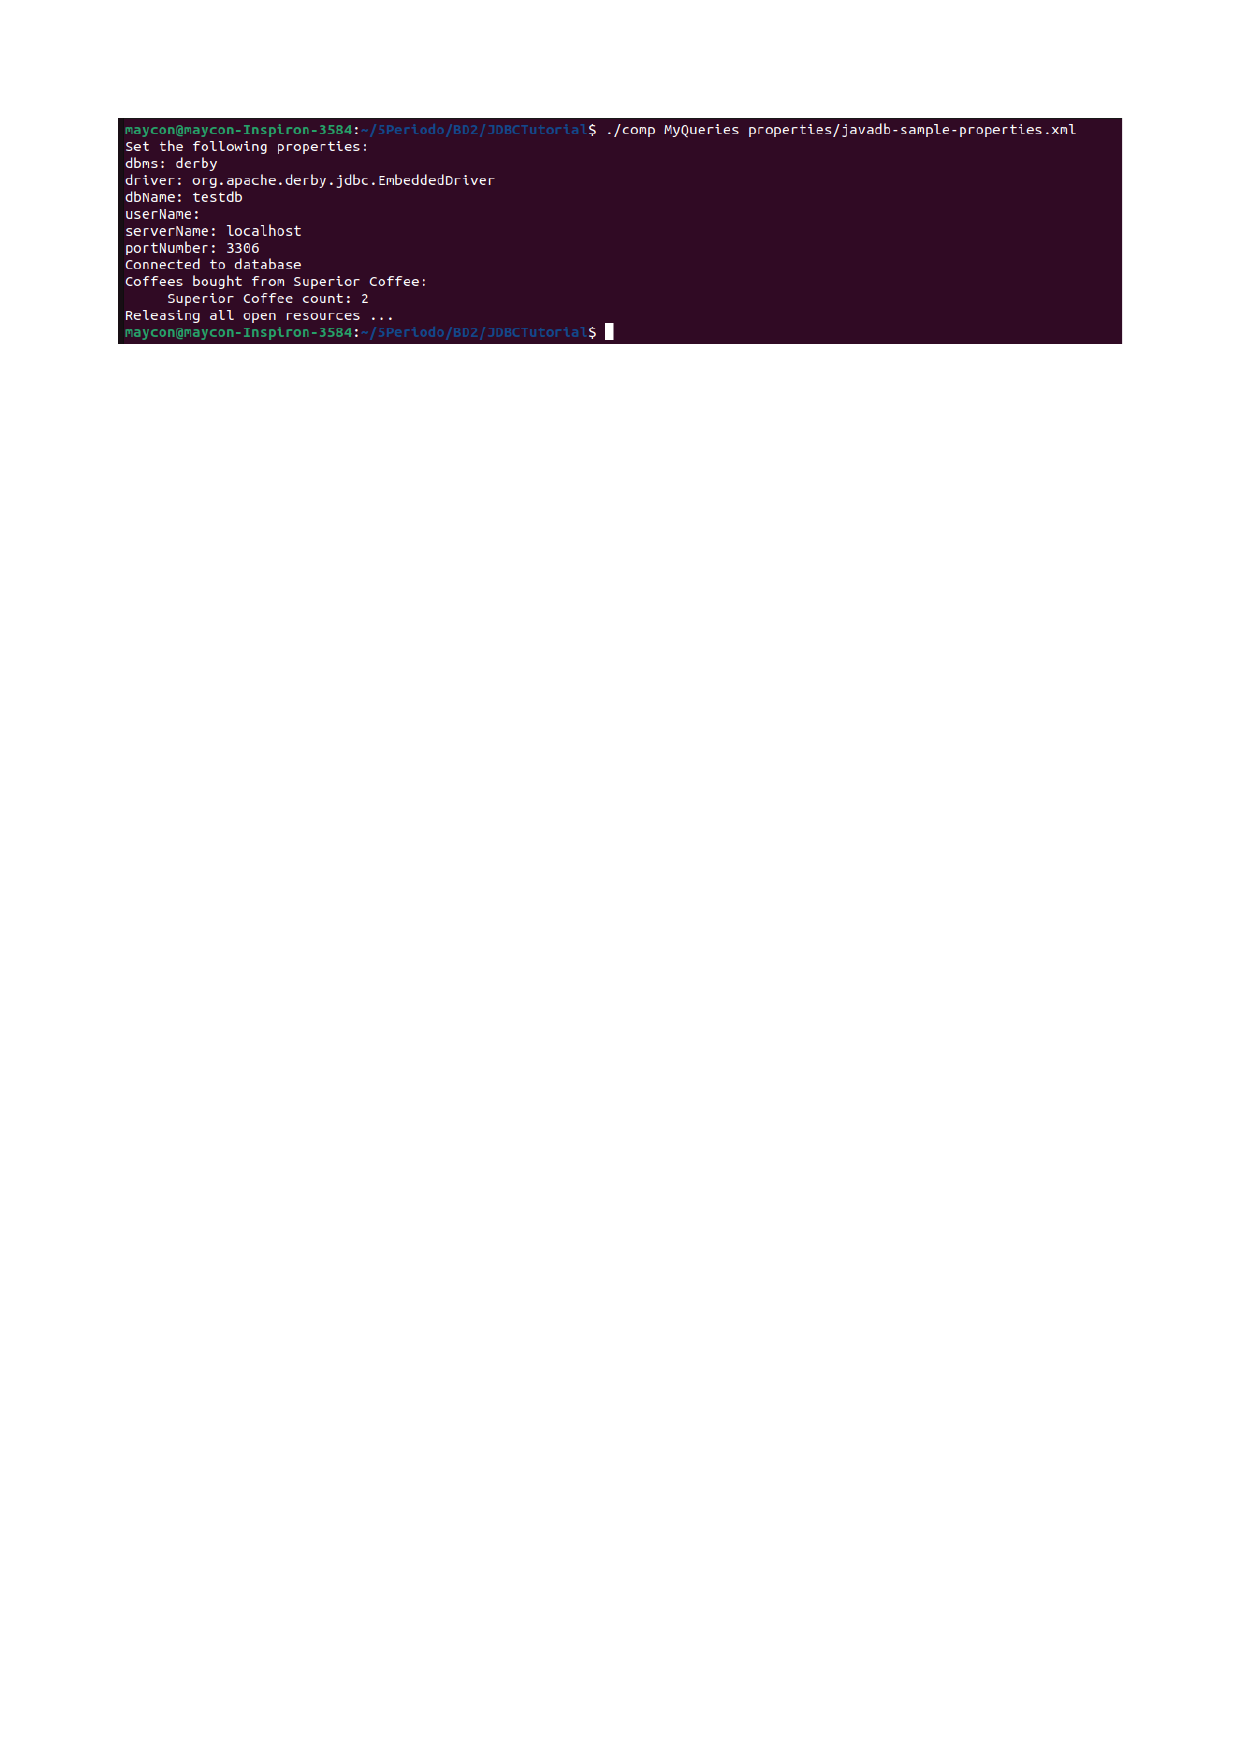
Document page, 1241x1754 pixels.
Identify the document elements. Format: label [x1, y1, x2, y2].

picture [118, 118, 1123, 344]
